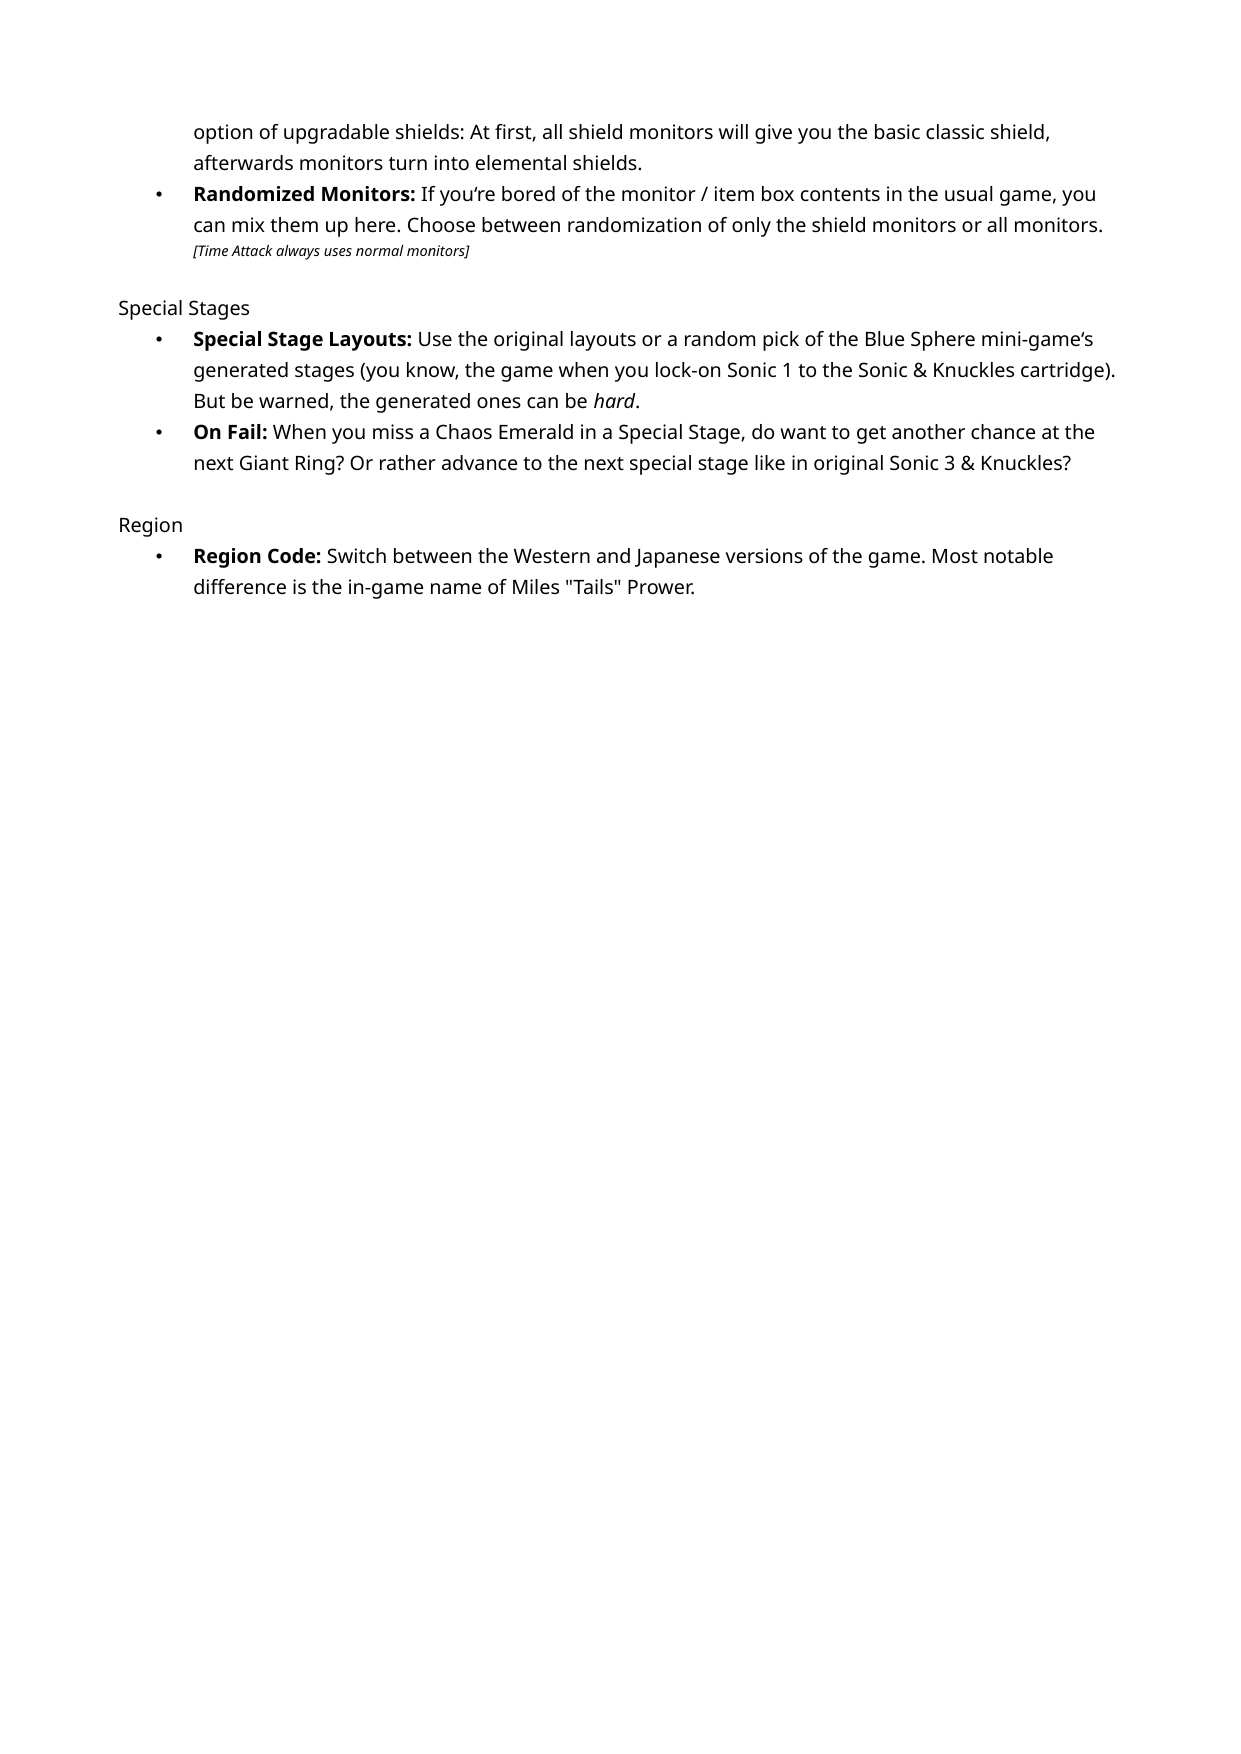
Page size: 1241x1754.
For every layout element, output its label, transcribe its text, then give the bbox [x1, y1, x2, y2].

text Region [118, 511, 1122, 538]
list option of upgradable shields: At first, all shield monitors will give you the basic classic shield, afterwards monitors turn into elemental shields. [156, 118, 1122, 176]
list On Fail: When you miss a Chaos Emerald in a Special Stage, do want to get another chance at the next Giant Ring? Or rather advance to the next special stage like in original Sonic 3 & Knuckles? [156, 418, 1122, 476]
list Randomized Monitors: If you‘re bored of the monitor / item box contents in the usual game, you can mix them up here. Choose between randomization of only the shield monitors or all monitors. [Time Attack always uses normal monitors] [156, 180, 1122, 261]
list Special Stage Layouts: Use the original layouts or a random pick of the Blue Sphere mini-game‘s generated stages (you know, the game when you lock-on Sonic 1 to the Sonic & Knuckles cartridge). But be warned, the generated ones can be hard. [156, 326, 1122, 414]
list Region Code: Switch between the Western and Japanese versions of the game. Most notable difference is the in-game name of Miles "Tails" Prower. [156, 542, 1122, 600]
text Special Stages [118, 294, 1122, 322]
